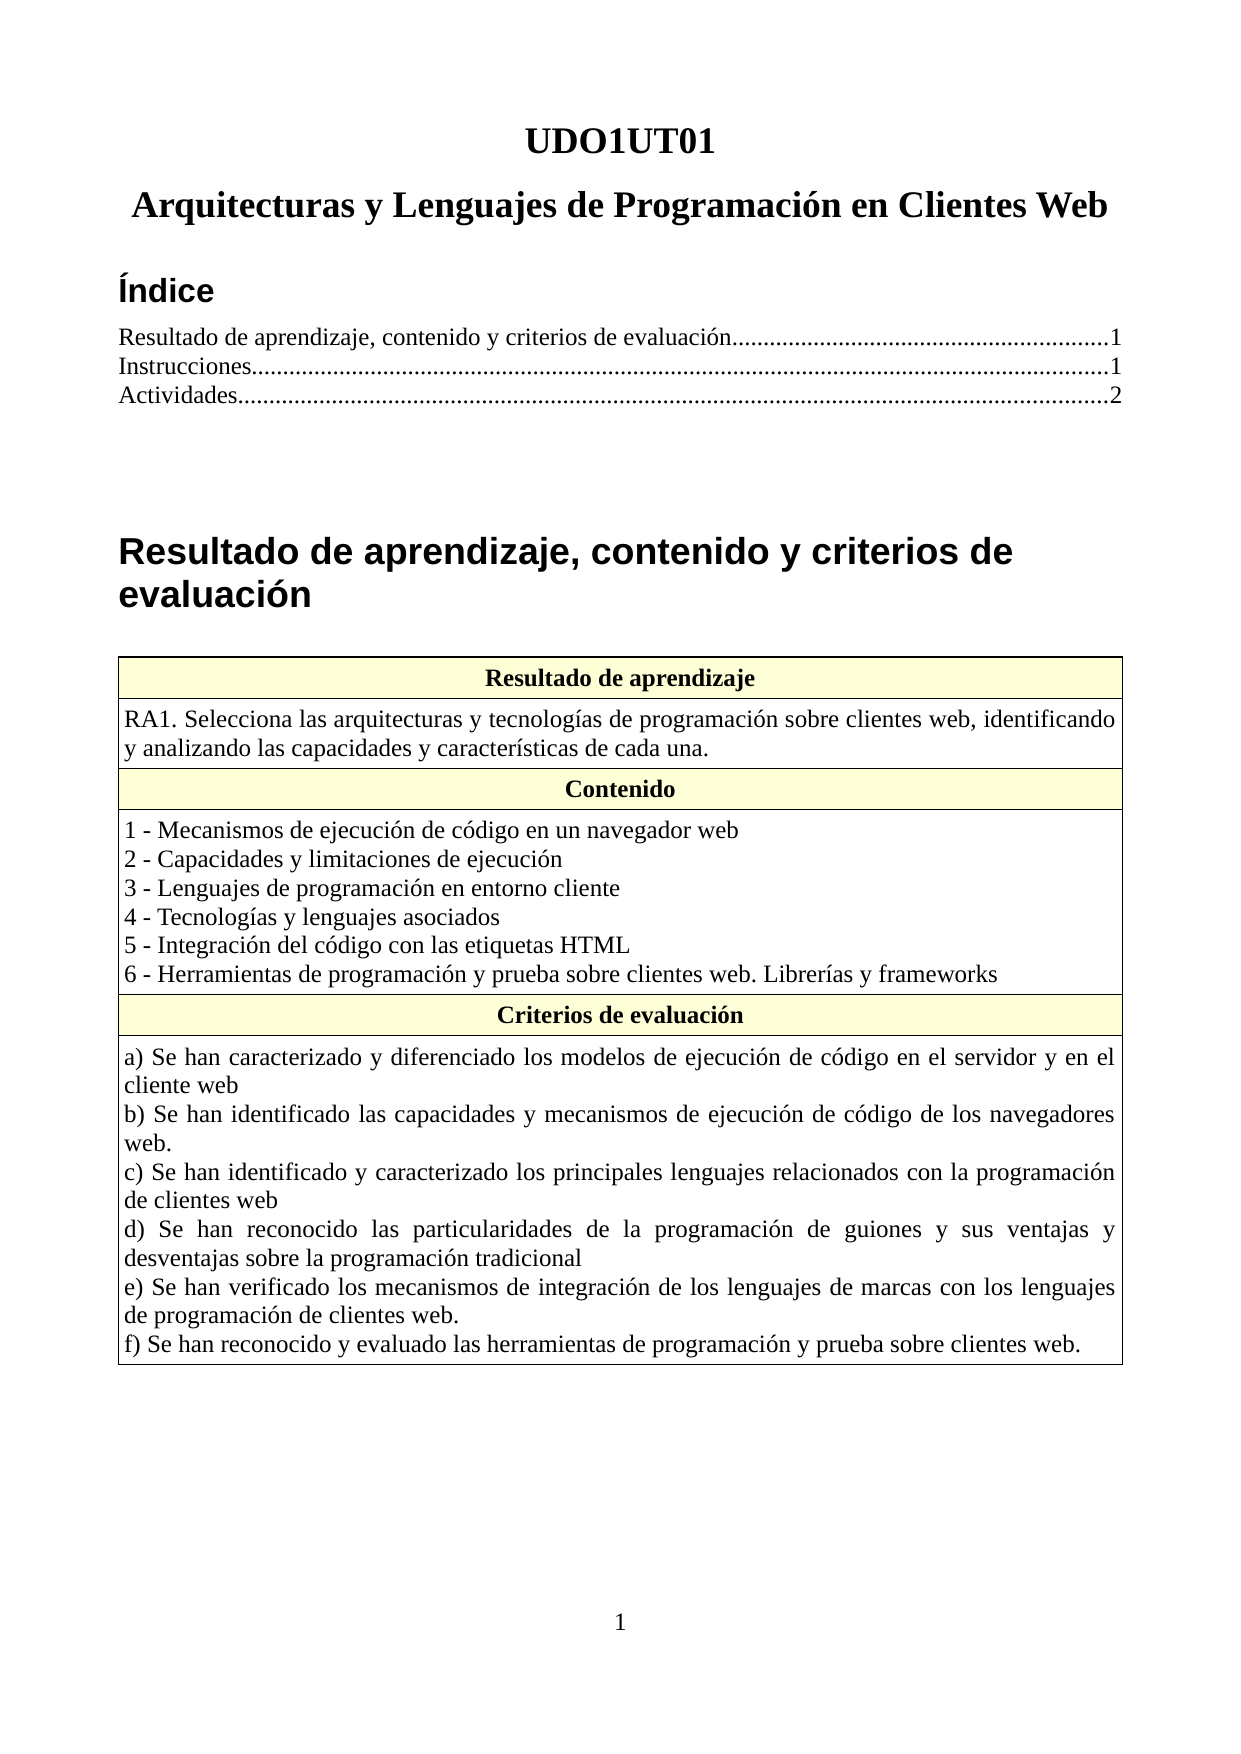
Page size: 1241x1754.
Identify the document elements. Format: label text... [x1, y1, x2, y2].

text Arquitecturas y Lenguajes de Programación en Clientes Web [118, 182, 1122, 225]
subtitle Índice [118, 271, 1122, 310]
text Actividades 2 [118, 380, 1122, 409]
text Instrucciones 1 [118, 351, 1122, 380]
table_cell Criterios de evaluación [119, 995, 1122, 1035]
text Resultado de aprendizaje, contenido y criterios de evaluación 1 [118, 322, 1122, 351]
text UDO1UT01 [118, 118, 1122, 161]
table_cell RA1. Selecciona las arquitecturas y tecnologías de programación sobre clientes web, identificando y analizando las capacidades y características de cada una. [119, 699, 1122, 768]
table_cell a) Se han caracterizado y diferenciado los modelos de ejecución de código en el servidor y en el cliente web b) Se han identificado las capacidades y mecanismos de ejecución de código de los navegadores web. c) Se han identificado y caracterizado los principales lenguajes relacionados con la programación de clientes web d) Se han reconocido las particularidades de la programación de guiones y sus ventajas y desventajas sobre la programación tradicional e) Se han verificado los mecanismos de integración de los lenguajes de marcas con los lenguajes de programación de clientes web. f) Se han reconocido y evaluado las herramientas de programación y prueba sobre clientes web. [119, 1036, 1122, 1364]
table_header Resultado de aprendizaje [119, 658, 1122, 698]
table_cell 1 - Mecanismos de ejecución de código en un navegador web 2 - Capacidades y limitaciones de ejecución 3 - Lenguajes de programación en entorno cliente 4 - Tecnologías y lenguajes asociados 5 - Integración del código con las etiquetas HTML 6 - Herramientas de programación y prueba sobre clientes web. Librerías y frameworks [119, 810, 1122, 994]
table_cell Contenido [119, 769, 1122, 809]
subtitle Resultado de aprendizaje, contenido y criterios de evaluación [118, 529, 1122, 615]
